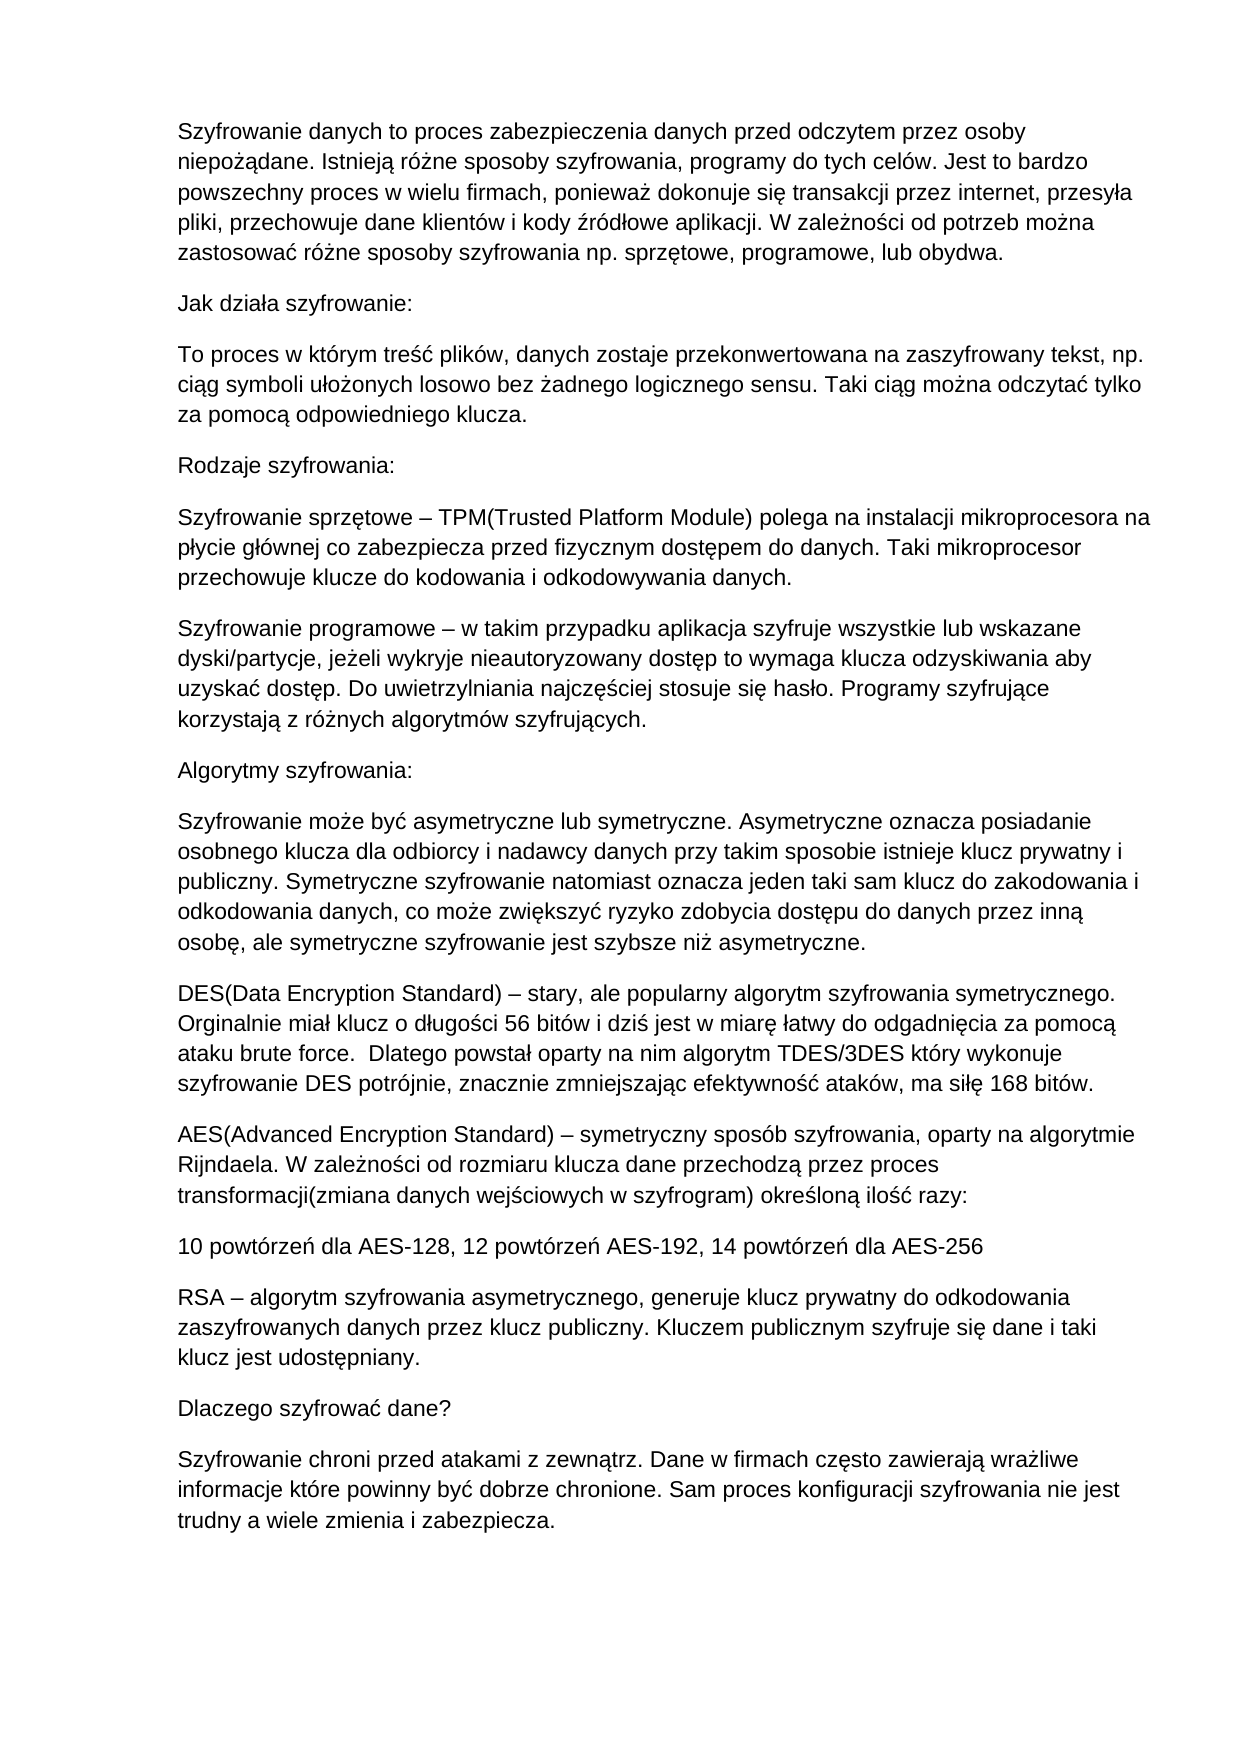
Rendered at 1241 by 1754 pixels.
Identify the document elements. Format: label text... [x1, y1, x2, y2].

text Algorytmy szyfrowania: [177, 757, 1152, 783]
text Szyfrowanie programowe – w takim przypadku aplikacja szyfruje wszystkie lub wskazane dyski/partycje, jeżeli wykryje nieautoryzowany dostęp to wymaga klucza odzyskiwania aby uzyskać dostęp. Do uwietrzylniania najczęściej stosuje się hasło. Programy szyfrujące korzystają z różnych algorytmów szyfrujących. [177, 615, 1152, 732]
text Jak działa szyfrowanie: [177, 290, 1152, 316]
text RSA – algorytm szyfrowania asymetrycznego, generuje klucz prywatny do odkodowania zaszyfrowanych danych przez klucz publiczny. Kluczem publicznym szyfruje się dane i taki klucz jest udostępniany. [177, 1284, 1152, 1371]
text 10 powtórzeń dla AES-128, 12 powtórzeń AES-192, 14 powtórzeń dla AES-256 [177, 1233, 1152, 1259]
text DES(Data Encryption Standard) – stary, ale popularny algorytm szyfrowania symetrycznego. Orginalnie miał klucz o długości 56 bitów i dziś jest w miarę łatwy do odgadnięcia za pomocą ataku brute force. Dlatego powstał oparty na nim algorytm TDES/3DES który wykonuje szyfrowanie DES potrójnie, znacznie zmniejszając efektywność ataków, ma siłę 168 bitów. [177, 979, 1152, 1097]
text Dlaczego szyfrować dane? [177, 1395, 1152, 1422]
text Szyfrowanie chroni przed atakami z zewnątrz. Dane w firmach często zawierają wrażliwe informacje które powinny być dobrze chronione. Sam proces konfiguracji szyfrowania nie jest trudny a wiele zmienia i zabezpiecza. [177, 1446, 1152, 1533]
text Szyfrowanie może być asymetryczne lub symetryczne. Asymetryczne oznacza posiadanie osobnego klucza dla odbiorcy i nadawcy danych przy takim sposobie istnieje klucz prywatny i publiczny. Symetryczne szyfrowanie natomiast oznacza jeden taki sam klucz do zakodowania i odkodowania danych, co może zwiększyć ryzyko zdobycia dostępu do danych przez inną osobę, ale symetryczne szyfrowanie jest szybsze niż asymetryczne. [177, 808, 1152, 955]
text AES(Advanced Encryption Standard) – symetryczny sposób szyfrowania, oparty na algorytmie Rijndaela. W zależności od rozmiaru klucza dane przechodzą przez proces transformacji(zmiana danych wejściowych w szyfrogram) określoną ilość razy: [177, 1121, 1152, 1208]
text Szyfrowanie danych to proces zabezpieczenia danych przed odczytem przez osoby niepożądane. Istnieją różne sposoby szyfrowania, programy do tych celów. Jest to bardzo powszechny proces w wielu firmach, ponieważ dokonuje się transakcji przez internet, przesyła pliki, przechowuje dane klientów i kody źródłowe aplikacji. W zależności od potrzeb można zastosować różne sposoby szyfrowania np. sprzętowe, programowe, lub obydwa. [177, 118, 1152, 265]
text Rodzaje szyfrowania: [177, 452, 1152, 479]
text To proces w którym treść plików, danych zostaje przekonwertowana na zaszyfrowany tekst, np. ciąg symboli ułożonych losowo bez żadnego logicznego sensu. Taki ciąg można odczytać tylko za pomocą odpowiedniego klucza. [177, 341, 1152, 428]
text Szyfrowanie sprzętowe – TPM(Trusted Platform Module) polega na instalacji mikroprocesora na płycie głównej co zabezpiecza przed fizycznym dostępem do danych. Taki mikroprocesor przechowuje klucze do kodowania i odkodowywania danych. [177, 503, 1152, 590]
